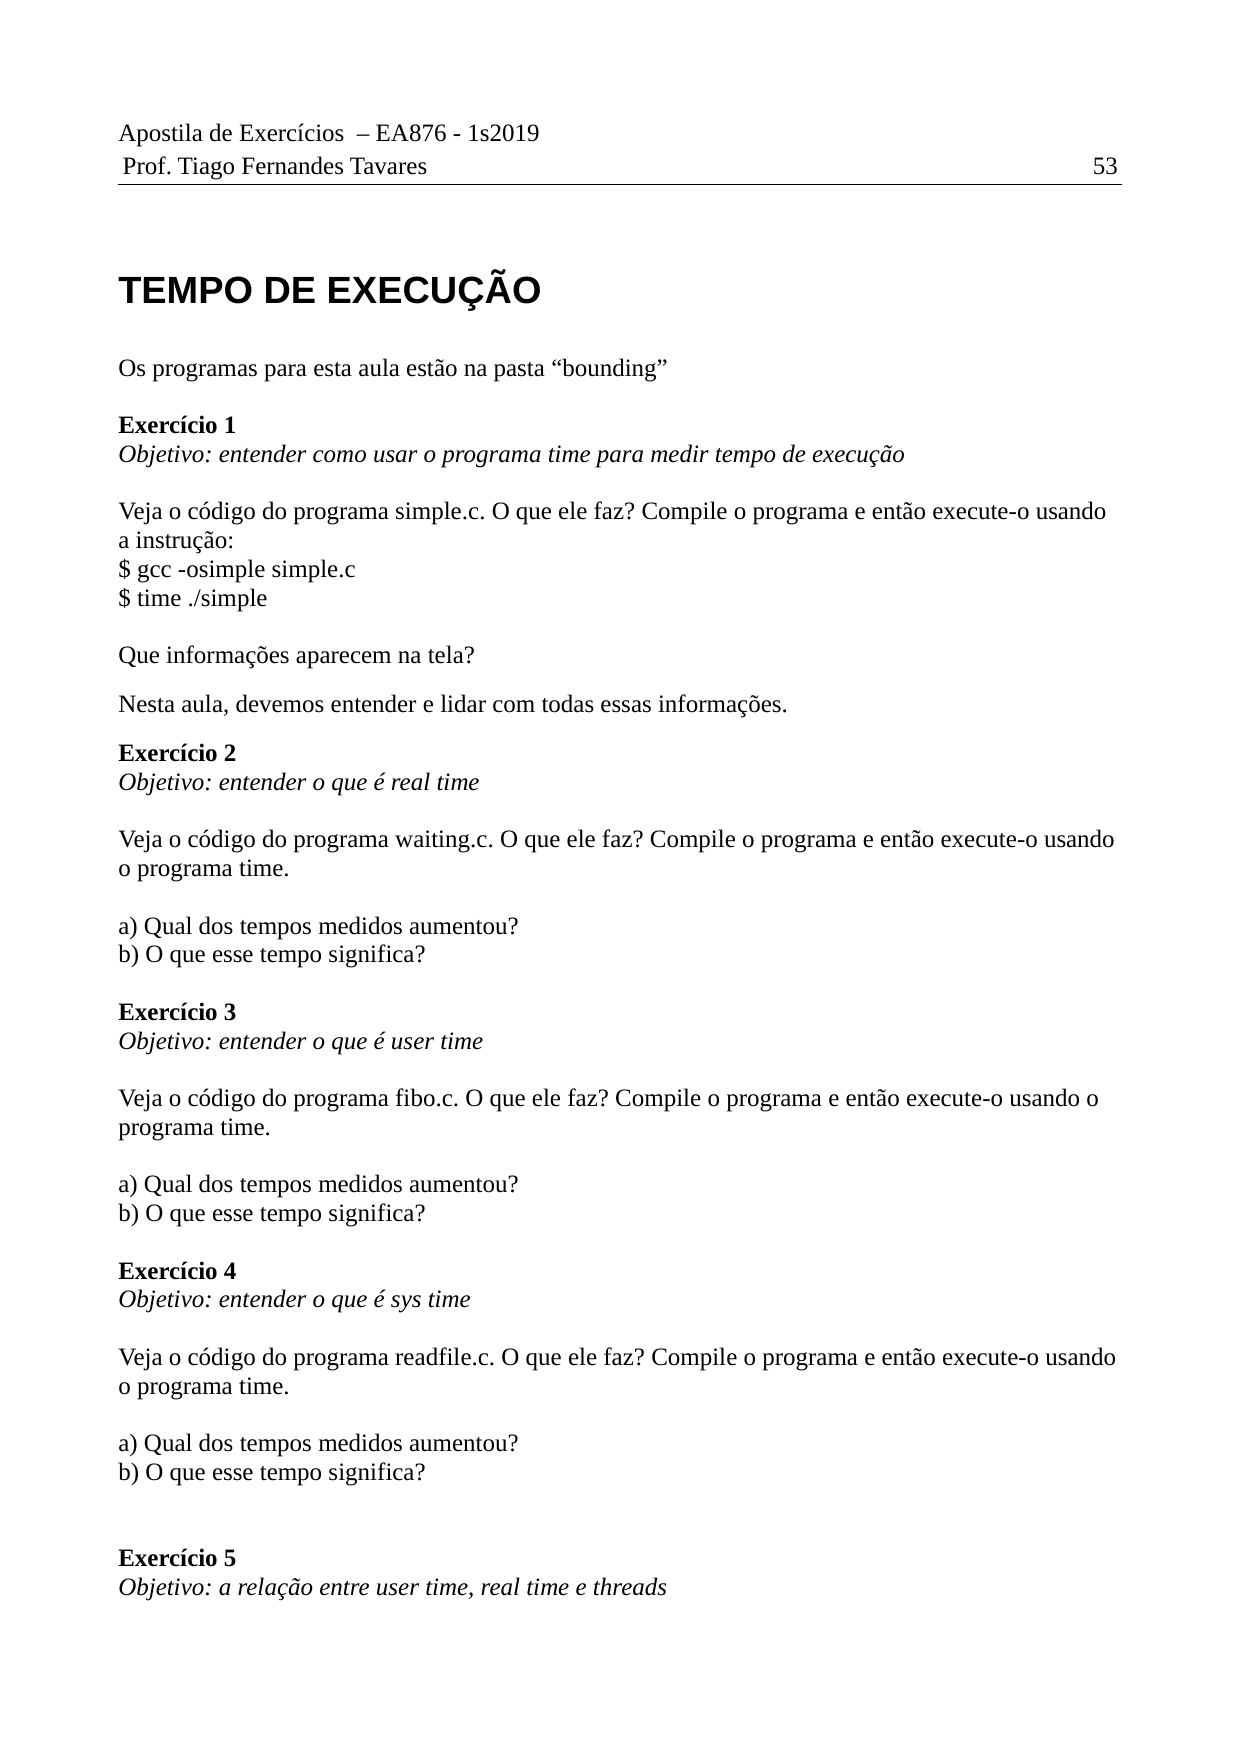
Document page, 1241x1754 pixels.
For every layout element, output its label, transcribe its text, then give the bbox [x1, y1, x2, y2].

subtitle TEMPO DE EXECUÇÃO [118, 268, 1122, 311]
text Exercício 4 [118, 1256, 1122, 1284]
text b) O que esse tempo significa? [118, 1198, 1122, 1227]
text Exercício 3 [118, 997, 1122, 1026]
text a) Qual dos tempos medidos aumentou? [118, 911, 1122, 939]
text $ gcc -osimple simple.c [118, 554, 1122, 583]
text Objetivo: entender o que é user time [118, 1026, 1122, 1054]
text Nesta aula, devemos entender e lidar com todas essas informações. [118, 689, 1122, 718]
text b) O que esse tempo significa? [118, 939, 1122, 968]
text a) Qual dos tempos medidos aumentou? [118, 1428, 1122, 1457]
text Exercício 2 [118, 738, 1122, 767]
text b) O que esse tempo significa? [118, 1457, 1122, 1486]
text $ time ./simple [118, 583, 1122, 611]
text Objetivo: entender como usar o programa time para medir tempo de execução [118, 439, 1122, 468]
text Objetivo: entender o que é real time [118, 767, 1122, 796]
text Veja o código do programa waiting.c. O que ele faz? Compile o programa e então execute-o usando o programa time. [118, 824, 1122, 882]
text Que informações aparecem na tela? [118, 640, 1122, 669]
text Os programas para esta aula estão na pasta “bounding” [118, 353, 1122, 381]
text Exercício 1 [118, 410, 1122, 439]
text Objetivo: a relação entre user time, real time e threads [118, 1572, 1122, 1601]
text a) Qual dos tempos medidos aumentou? [118, 1169, 1122, 1198]
text Exercício 5 [118, 1543, 1122, 1572]
text Objetivo: entender o que é sys time [118, 1284, 1122, 1313]
text Veja o código do programa simple.c. O que ele faz? Compile o programa e então execute-o usando a instrução: [118, 496, 1122, 554]
text Veja o código do programa readfile.c. O que ele faz? Compile o programa e então execute-o usando o programa time. [118, 1342, 1122, 1399]
text Veja o código do programa fibo.c. O que ele faz? Compile o programa e então execute-o usando o programa time. [118, 1083, 1122, 1141]
